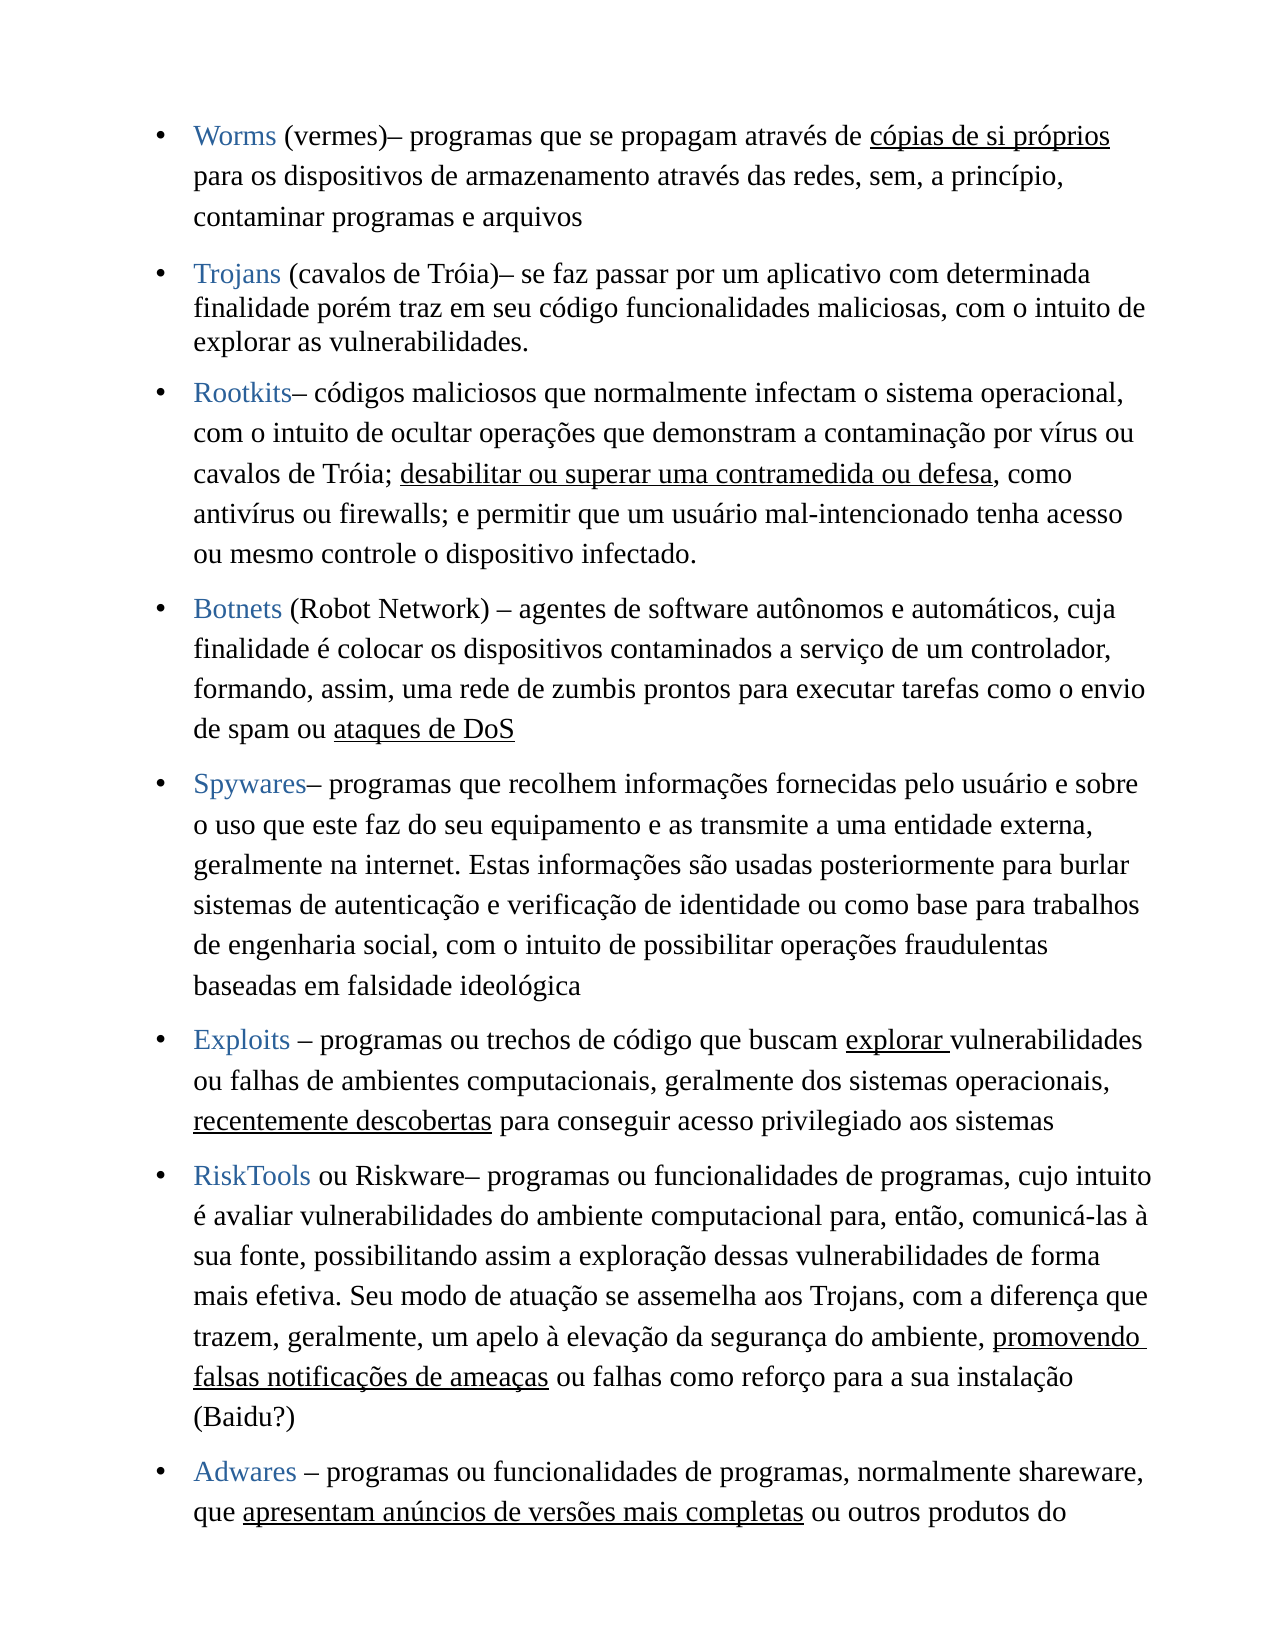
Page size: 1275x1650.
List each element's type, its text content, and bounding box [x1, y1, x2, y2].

list RiskTools ou Riskware– programas ou funcionalidades de programas, cujo intuito é avaliar vulnerabilidades do ambiente computacional para, então, comunicá-las à sua fonte, possibilitando assim a exploração dessas vulnerabilidades de forma mais efetiva. Seu modo de atuação se assemelha aos Trojans, com a diferença que trazem, geralmente, um apelo à elevação da segurança do ambiente, promovendo falsas notificações de ameaças ou falhas como reforço para a sua instalação (Baidu?) [156, 1158, 1157, 1433]
list Trojans (cavalos de Tróia)– se faz passar por um aplicativo com determinada finalidade porém traz em seu código funcionalidades maliciosas, com o intuito de explorar as vulnerabilidades. [156, 257, 1157, 357]
list Worms (vermes)– programas que se propagam através de cópias de si próprios para os dispositivos de armazenamento através das redes, sem, a princípio, contaminar programas e arquivos [156, 118, 1157, 232]
list Botnets (Robot Network) – agentes de software autônomos e automáticos, cuja finalidade é colocar os dispositivos contaminados a serviço de um controlador, formando, assim, uma rede de zumbis prontos para executar tarefas como o envio de spam ou ataques de DoS [156, 591, 1157, 745]
list Exploits – programas ou trechos de código que buscam explorar vulnerabilidades ou falhas de ambientes computacionais, geralmente dos sistemas operacionais, recentemente descobertas para conseguir acesso privilegiado aos sistemas [156, 1022, 1157, 1136]
list Adwares – programas ou funcionalidades de programas, normalmente shareware, que apresentam anúncios de versões mais completas ou outros produtos do [156, 1454, 1157, 1528]
list Rootkits– códigos maliciosos que normalmente infectam o sistema operacional, com o intuito de ocultar operações que demonstram a contaminação por vírus ou cavalos de Tróia; desabilitar ou superar uma contramedida ou defesa, como antivírus ou firewalls; e permitir que um usuário mal-intencionado tenha acesso ou mesmo controle o dispositivo infectado. [156, 375, 1157, 570]
list Spywares– programas que recolhem informações fornecidas pelo usuário e sobre o uso que este faz do seu equipamento e as transmite a uma entidade externa, geralmente na internet. Estas informações são usadas posteriormente para burlar sistemas de autenticação e verificação de identidade ou como base para trabalhos de engenharia social, com o intuito de possibilitar operações fraudulentas baseadas em falsidade ideológica [156, 766, 1157, 1001]
